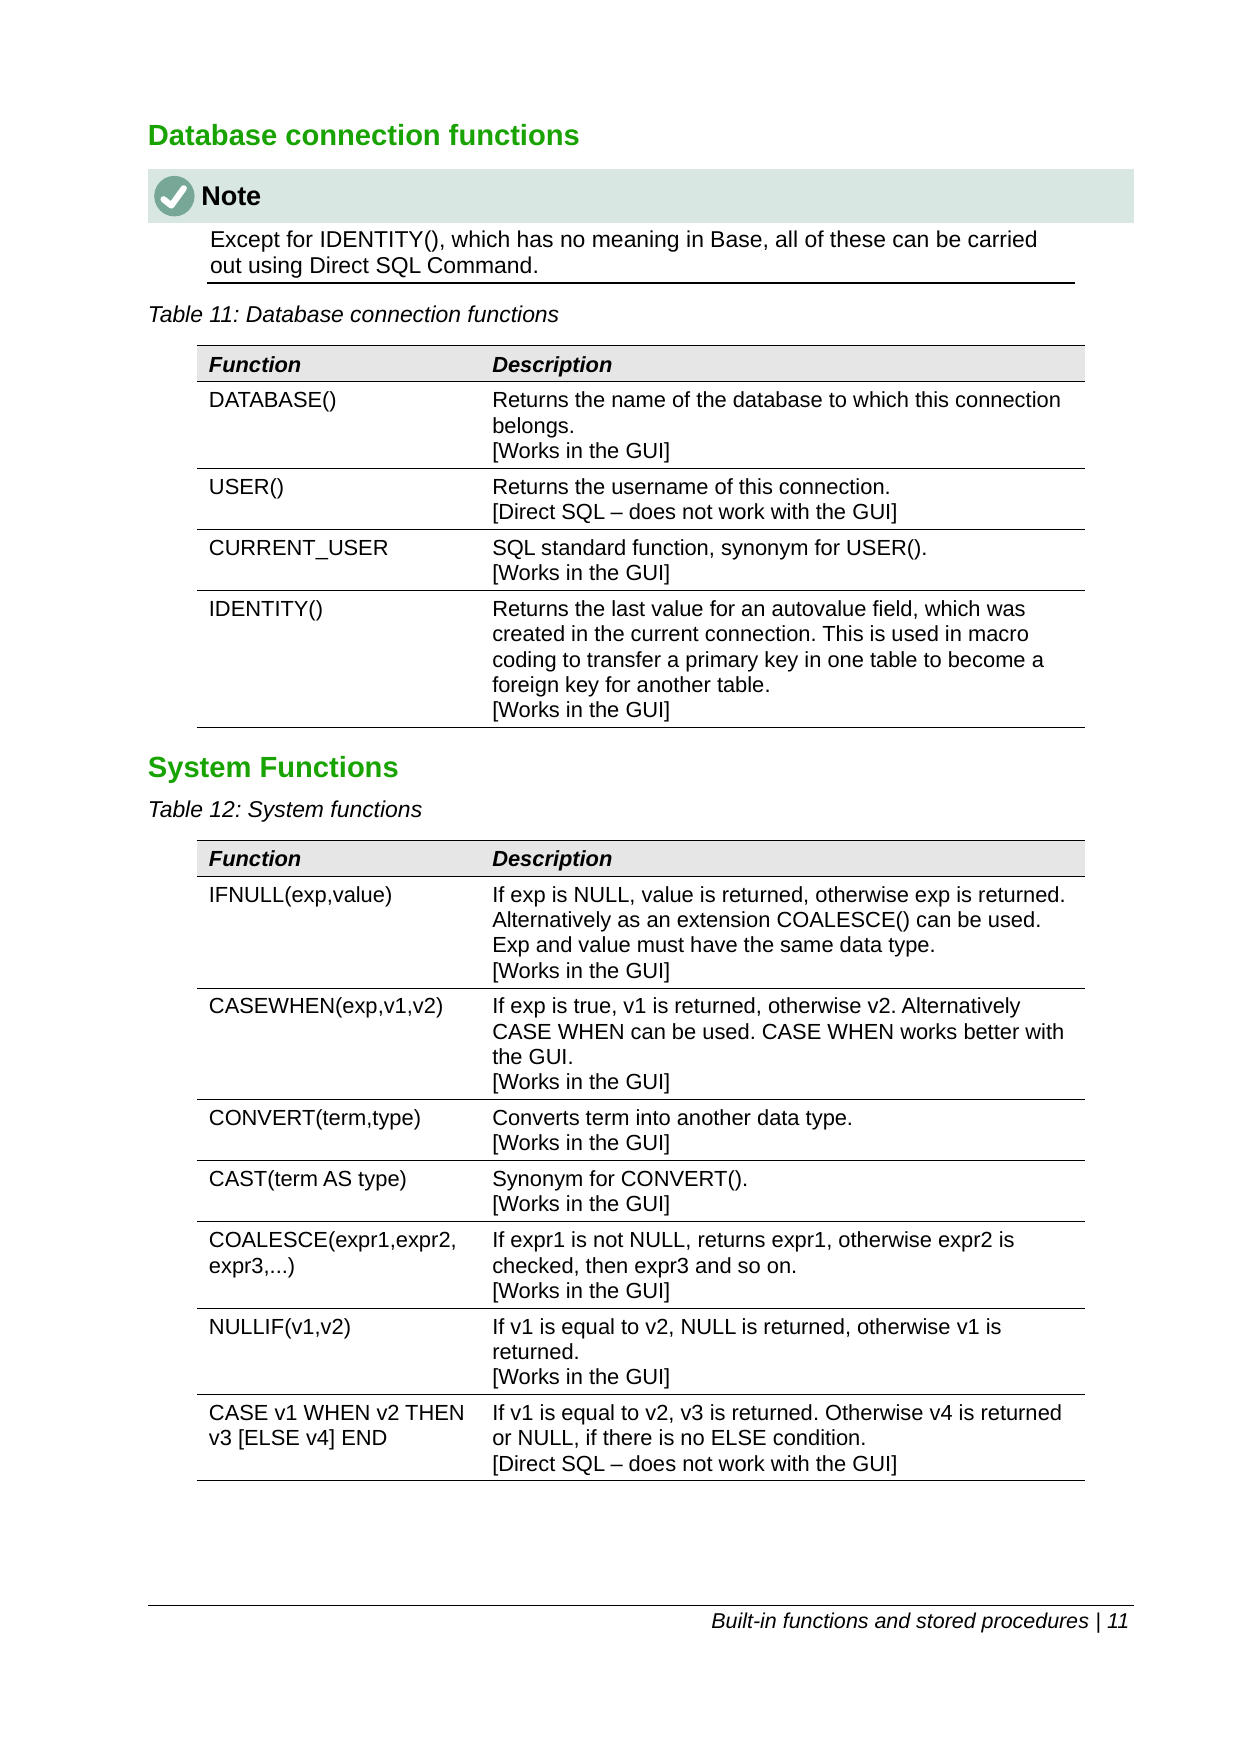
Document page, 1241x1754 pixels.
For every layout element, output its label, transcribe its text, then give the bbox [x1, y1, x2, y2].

table_cell CAST(term AS type) [197, 1161, 480, 1221]
table_cell SQL standard function, synonym for USER(). [Works in the GUI] [480, 530, 1085, 590]
table_cell If exp is true, v1 is returned, otherwise v2. Alternatively CASE WHEN can be used. CASE WHEN works better with the GUI. [Works in the GUI] [480, 989, 1085, 1099]
table_header Function [197, 841, 480, 876]
table_cell If v1 is equal to v2, NULL is returned, otherwise v1 is returned. [Works in the GUI] [480, 1309, 1085, 1394]
table_cell IDENTITY() [197, 591, 480, 727]
table_cell NULLIF(v1,v2) [197, 1309, 480, 1394]
text Except for IDENTITY(), which has no meaning in Base, all of these can be carried out using Direct SQL Command. [207, 223, 1075, 282]
table_cell If exp is NULL, value is returned, otherwise exp is returned. Alternatively as an extension COALESCE() can be used. Exp and value must have the same data type. [Works in the GUI] [480, 877, 1085, 987]
subtitle System Functions [148, 751, 1134, 784]
table_cell If expr1 is not NULL, returns expr1, otherwise expr2 is checked, then expr3 and so on. [Works in the GUI] [480, 1222, 1085, 1308]
table_cell CONVERT(term,type) [197, 1100, 480, 1160]
table_cell COALESCE(expr1,expr2,expr3,...) [197, 1222, 480, 1308]
text Table 11: Database connection functions [148, 301, 1134, 328]
text Table 12: System functions [148, 796, 1134, 822]
table_cell CASE v1 WHEN v2 THEN v3 [ELSE v4] END [197, 1395, 480, 1480]
table_cell IFNULL(exp,value) [197, 877, 480, 987]
table_cell Returns the last value for an autovalue field, which was created in the current connection. This is used in macro coding to transfer a primary key in one table to become a foreign key for another table. [Works in the GUI] [480, 591, 1085, 727]
subtitle Note [148, 169, 1134, 223]
table_cell Synonym for CONVERT(). [Works in the GUI] [480, 1161, 1085, 1221]
subtitle Database connection functions [148, 118, 1134, 152]
table_header Description [480, 841, 1085, 876]
table_cell USER() [197, 469, 480, 529]
table_header Description [480, 346, 1085, 381]
table_header Function [197, 346, 480, 381]
table_cell Returns the username of this connection. [Direct SQL – does not work with the GUI] [480, 469, 1085, 529]
table_cell CURRENT_USER [197, 530, 480, 590]
table_cell Converts term into another data type. [Works in the GUI] [480, 1100, 1085, 1160]
table_cell If v1 is equal to v2, v3 is returned. Otherwise v4 is returned or NULL, if there is no ELSE condition. [Direct SQL – does not work with the GUI] [480, 1395, 1085, 1480]
table_cell Returns the name of the database to which this connection belongs. [Works in the GUI] [480, 382, 1085, 468]
table_cell DATABASE() [197, 382, 480, 468]
table_cell CASEWHEN(exp,v1,v2) [197, 989, 480, 1099]
